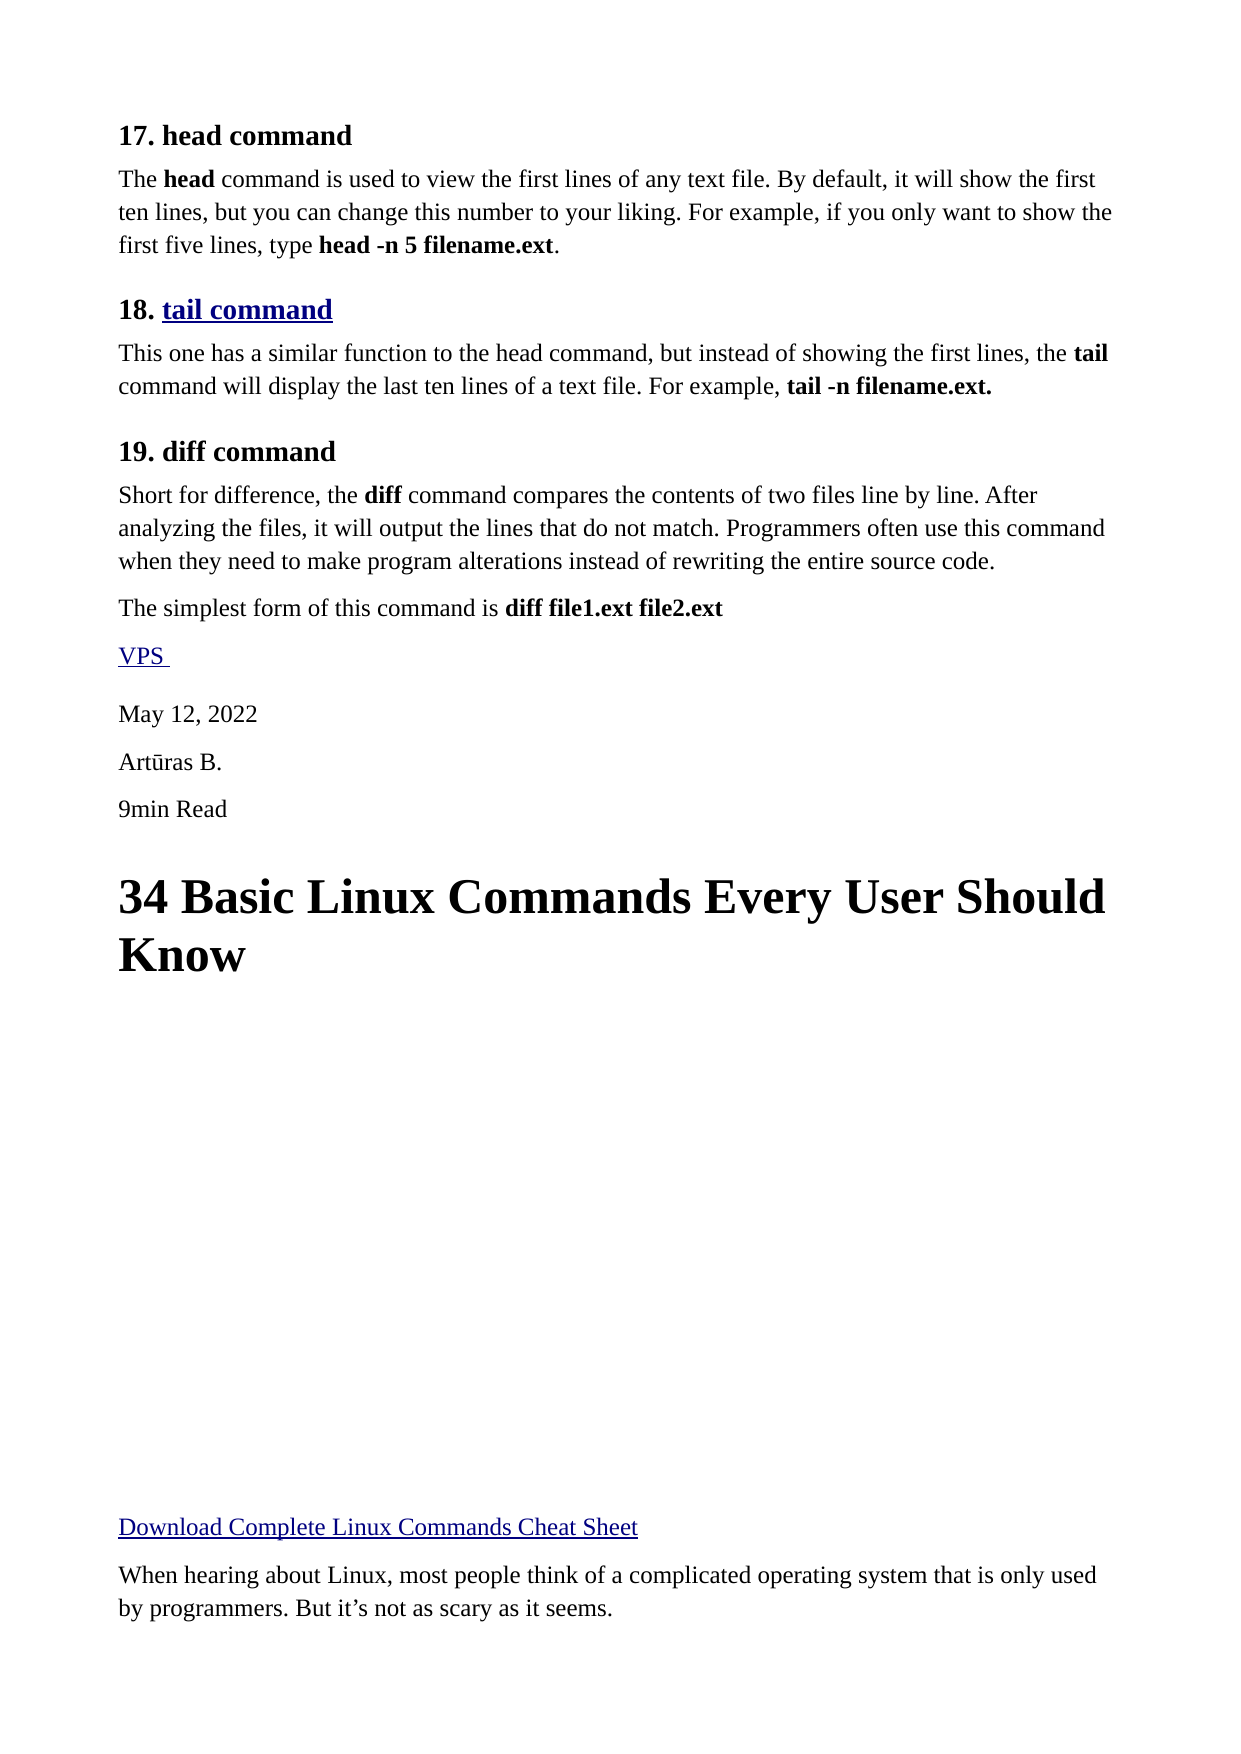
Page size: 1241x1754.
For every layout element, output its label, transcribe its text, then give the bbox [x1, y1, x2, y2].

subtitle 17. head command [118, 118, 1122, 152]
text May 12, 2022 [118, 699, 1122, 728]
text When hearing about Linux, most people think of a complicated operating system that is only used by programmers. But it’s not as scary as it seems. [118, 1560, 1122, 1622]
text Short for difference, the diff command compares the contents of two files line by line. After analyzing the files, it will output the lines that do not match. Programmers often use this command when they need to make program alterations instead of rewriting the entire source code. [118, 480, 1122, 574]
subtitle 19. diff command [118, 434, 1122, 467]
subtitle 18. tail command [118, 292, 1122, 326]
text The head command is used to view the first lines of any text file. By default, it will show the first ten lines, but you can change this number to your liking. For example, if you only want to show the first five lines, type head -n 5 filename.ext. [118, 164, 1122, 259]
text This one has a similar function to the head command, but instead of showing the first lines, the tail command will display the last ten lines of a text file. For example, tail -n filename.ext. [118, 338, 1122, 400]
subtitle 34 Basic Linux Commands Every User Should Know [118, 867, 1122, 982]
text VPS [118, 641, 1122, 670]
text 9min Read [118, 794, 1122, 823]
text The simplest form of this command is diff file1.ext file2.ext [118, 593, 1122, 622]
text Download Complete Linux Commands Cheat Sheet [118, 1512, 1122, 1541]
text Artūras B. [118, 747, 1122, 776]
